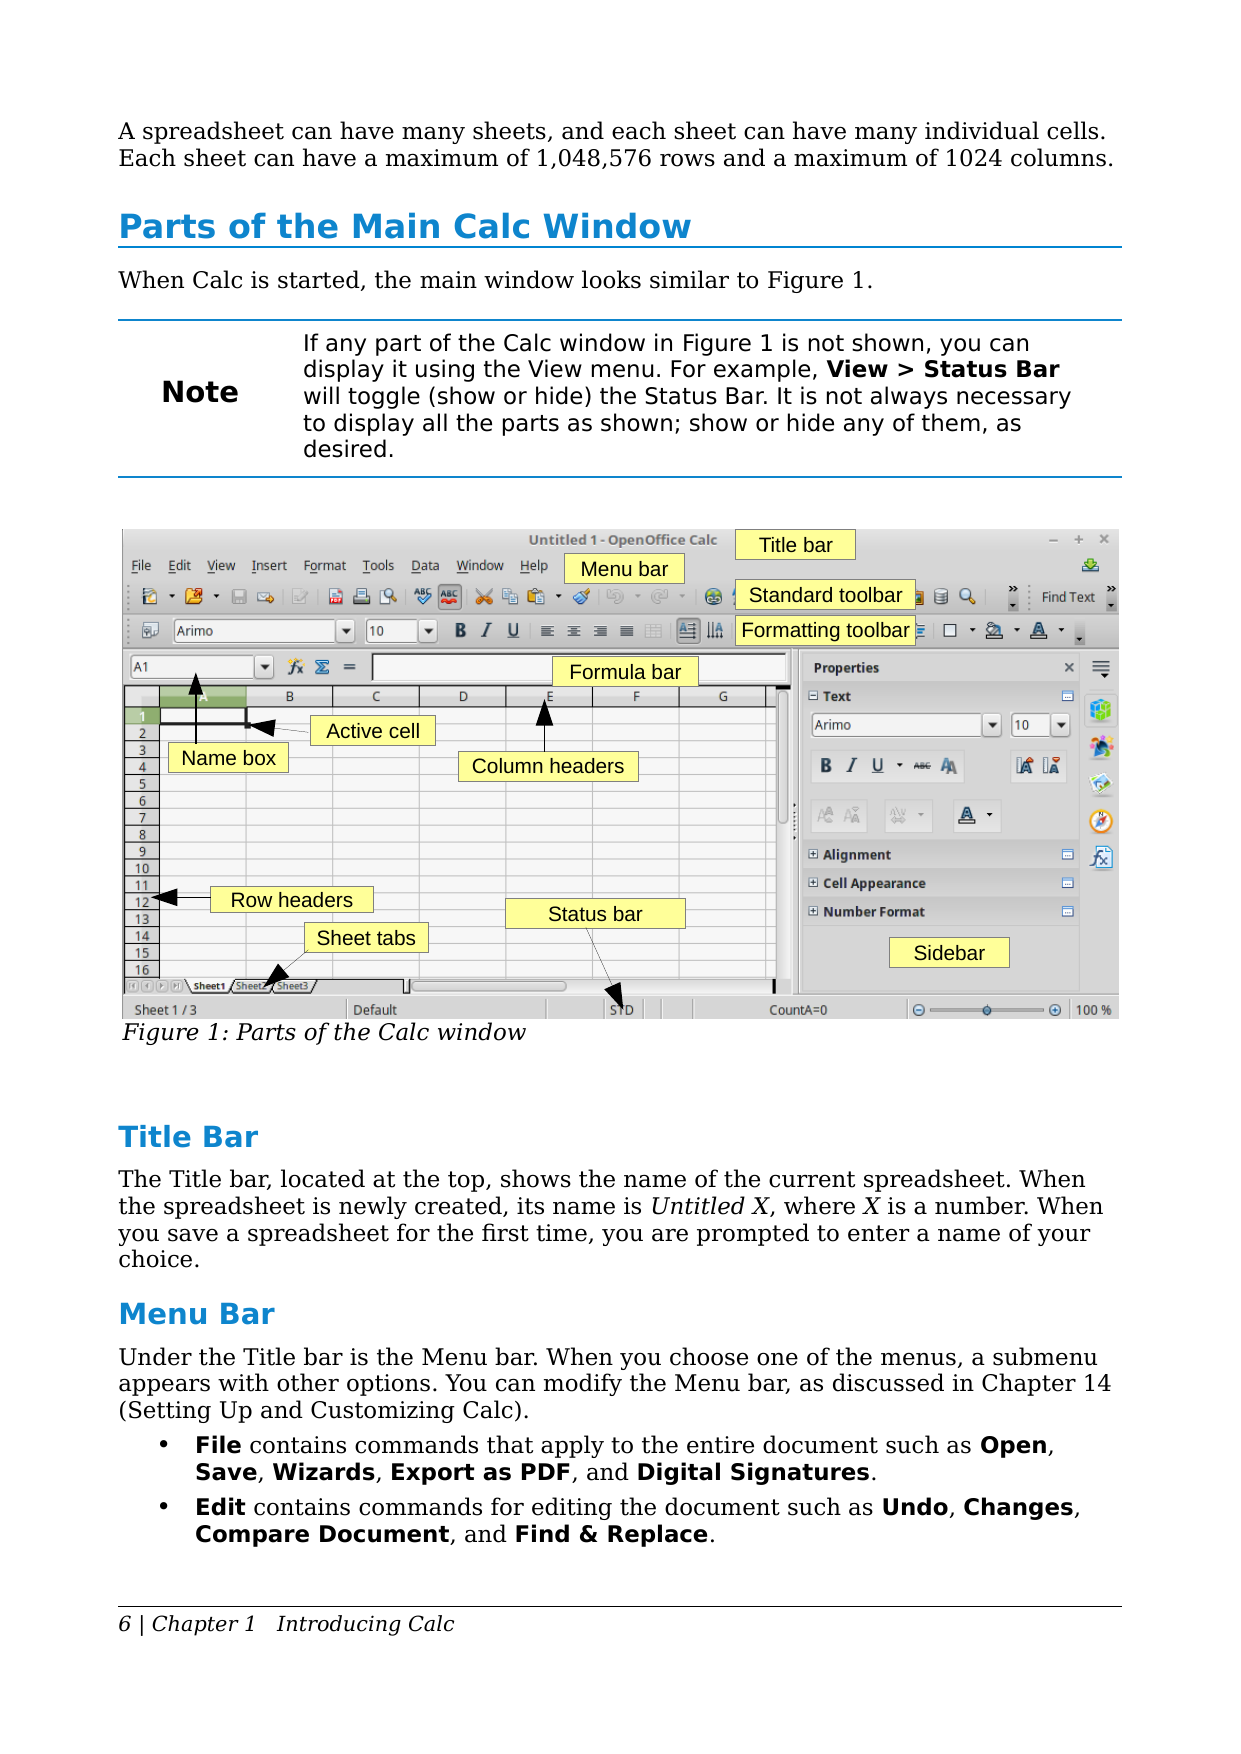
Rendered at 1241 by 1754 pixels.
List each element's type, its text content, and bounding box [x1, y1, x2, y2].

table_header Note [118, 321, 281, 476]
table_header If any part of the Calc window in Figure 1 is not shown, you can display it using the View menu. For example, View > Status Bar will toggle (show or hide) the Status Bar. It is not always necessary to display all the parts as shown; show or hide any of them, as desired. [281, 321, 1122, 476]
text Figure 1: Parts of the Calc window [122, 1019, 1118, 1046]
picture [122, 529, 1119, 1019]
list Under the Title bar is the Menu bar. When you choose one of the menus, a submenu appears with other options. You can modify the Menu bar, as discussed in Chapter 14 (Setting Up and Customizing Calc). [118, 1344, 1122, 1424]
subtitle Title Bar [118, 1120, 1122, 1154]
subtitle Parts of the Main Calc Window [118, 208, 1122, 246]
text A spreadsheet can have many sheets, and each sheet can have many individual cells. Each sheet can have a maximum of 1,048,576 rows and a maximum of 1024 columns. [118, 118, 1122, 171]
subtitle Menu Bar [118, 1297, 1122, 1331]
text When Calc is started, the main window looks similar to Figure 1. [118, 267, 1122, 294]
text The Title bar, located at the top, shows the name of the current spreadsheet. When the spreadsheet is newly created, its name is Untitled X, where X is a number. When you save a spreadsheet for the first time, you are prompted to enter a name of your choice. [118, 1167, 1122, 1273]
list File contains commands that apply to the entire document such as Open, Save, Wizards, Export as PDF, and Digital Signatures. [156, 1430, 1122, 1486]
list Edit contains commands for editing the document such as Undo, Changes, Compare Document, and Find & Replace. [156, 1492, 1122, 1548]
